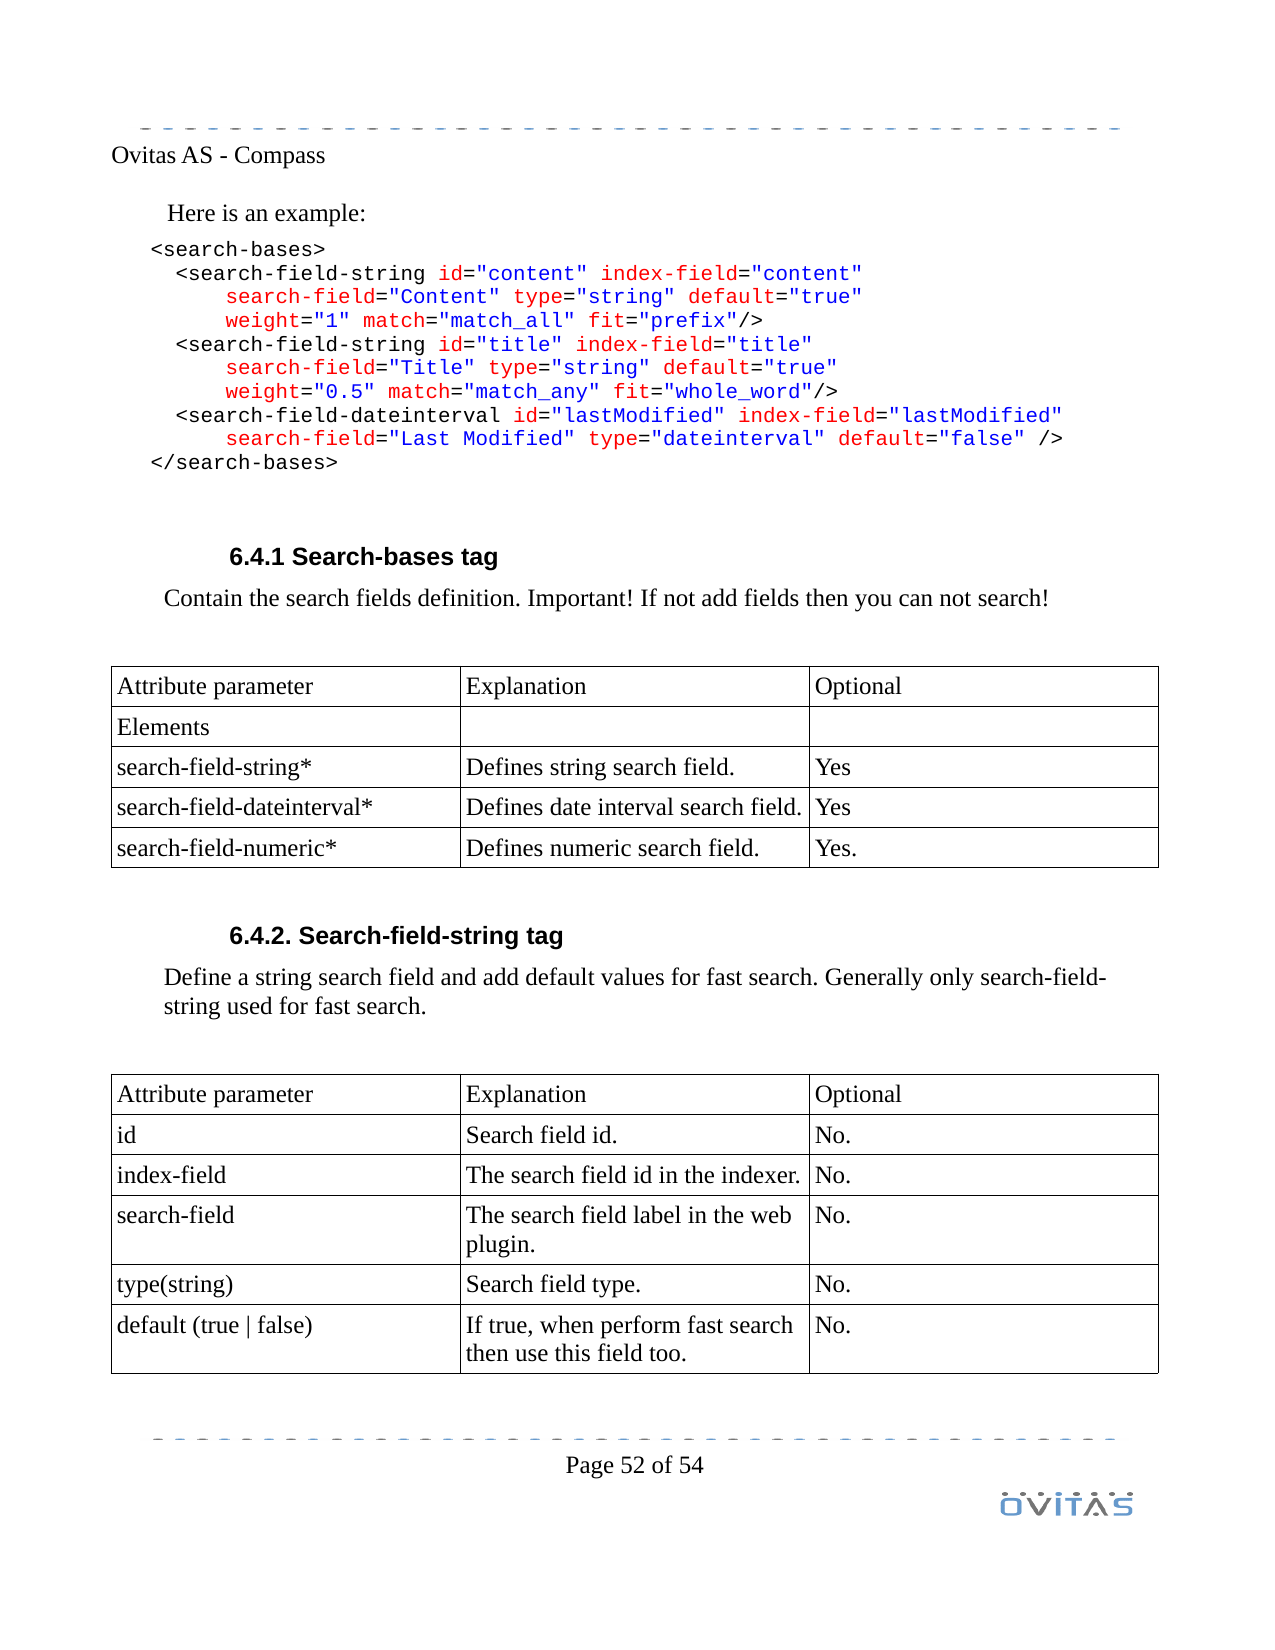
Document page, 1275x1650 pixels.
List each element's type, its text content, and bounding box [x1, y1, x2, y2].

table_cell No. [810, 1155, 1158, 1194]
table_cell Yes. [810, 828, 1158, 867]
subtitle 6.4.1 Search-bases tag [229, 542, 1158, 571]
table_cell Elements [112, 707, 460, 746]
table_cell search-field-numeric* [112, 828, 460, 867]
table_header Explanation [461, 1075, 809, 1114]
text search-field="Content" type="string" default="true" [150, 286, 1158, 310]
table_cell search-field [112, 1196, 460, 1263]
table_cell Yes [810, 747, 1158, 787]
table_cell Yes [810, 788, 1158, 827]
text <search-field-string id="title" index-field="title" [150, 334, 1158, 357]
table_cell No. [810, 1265, 1158, 1304]
table_cell Search field id. [461, 1115, 809, 1154]
table_cell If true, when perform fast search then use this field too. [461, 1305, 809, 1373]
table_cell search-field-dateinterval* [112, 788, 460, 827]
table_cell id [112, 1115, 460, 1154]
text Here is an example: [167, 198, 1158, 227]
table_cell search-field-string* [112, 747, 460, 787]
text <search-field-dateinterval id="lastModified" index-field="lastModified" [150, 405, 1158, 428]
text </search-bases> [150, 452, 1158, 476]
table_cell Defines date interval search field. [461, 788, 809, 827]
text <search-bases> [150, 239, 1158, 263]
table_header Optional [810, 1075, 1158, 1114]
table_header Explanation [461, 667, 809, 706]
table_cell Search field type. [461, 1265, 809, 1304]
text <search-field-string id="content" index-field="content" [150, 263, 1158, 286]
table_header Attribute parameter [112, 1075, 460, 1114]
picture [127, 127, 1134, 131]
text search-field="Title" type="string" default="true" [150, 357, 1158, 381]
table_header Optional [810, 667, 1158, 706]
table_cell The search field id in the indexer. [461, 1155, 809, 1194]
table_cell No. [810, 1115, 1158, 1154]
table_cell index-field [112, 1155, 460, 1194]
table_cell [810, 707, 1158, 746]
subtitle 6.4.2. Search-field-string tag [229, 921, 1158, 950]
text Define a string search field and add default values for fast search. Generally only search-field-string used for fast search. [163, 962, 1158, 1020]
text weight="0.5" match="match_any" fit="whole_word"/> [150, 381, 1158, 405]
table_cell default (true | false) [112, 1305, 460, 1373]
text Contain the search fields definition. Important! If not add fields then you can not search! [163, 583, 1158, 612]
table_cell Defines string search field. [461, 747, 809, 787]
table_cell No. [810, 1196, 1158, 1263]
table_cell Defines numeric search field. [461, 828, 809, 867]
table_header Attribute parameter [112, 667, 460, 706]
text search-field="Last Modified" type="dateinterval" default="false" /> [150, 428, 1158, 452]
table_cell The search field label in the web plugin. [461, 1196, 809, 1263]
text weight="1" match="match_all" fit="prefix"/> [150, 310, 1158, 334]
table_cell [461, 707, 809, 746]
table_cell No. [810, 1305, 1158, 1373]
table_cell type(string) [112, 1265, 460, 1304]
